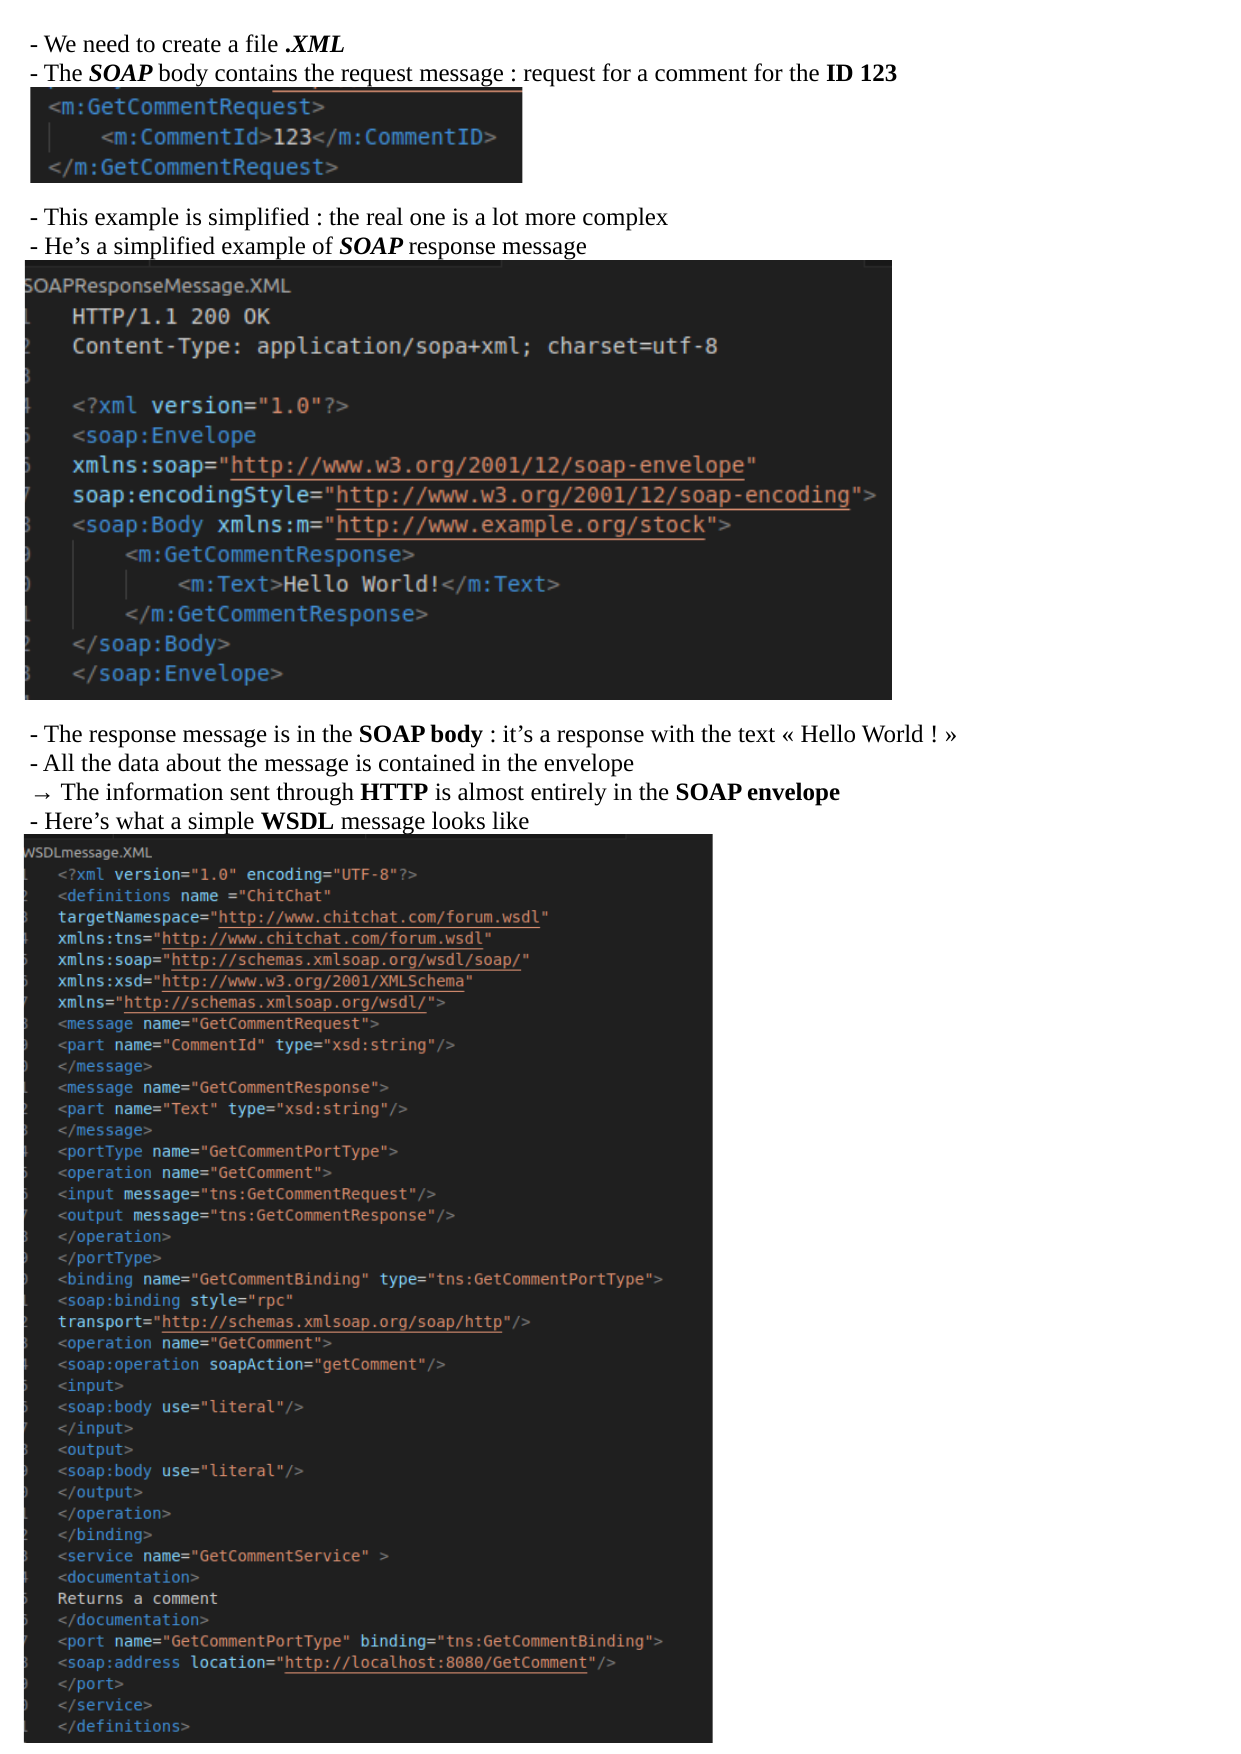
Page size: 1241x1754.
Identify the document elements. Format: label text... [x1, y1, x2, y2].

text - We need to create a file .XML [29, 29, 1211, 58]
picture [30, 87, 523, 183]
picture [24, 260, 892, 700]
text - The response message is in the SOAP body : it’s a response with the text « Hello World ! » [29, 719, 1211, 748]
text - The SOAP body contains the request message : request for a comment for the ID 123 [29, 58, 1211, 87]
text - All the data about the message is contained in the envelope [29, 748, 1211, 777]
text - He’s a simplified example of SOAP response message [29, 231, 1211, 259]
text - Here’s what a simple WSDL message looks like [29, 806, 1211, 834]
picture [23, 834, 713, 1743]
text - This example is simplified : the real one is a lot more complex [29, 202, 1211, 231]
text → The information sent through HTTP is almost entirely in the SOAP envelope [29, 777, 1211, 806]
